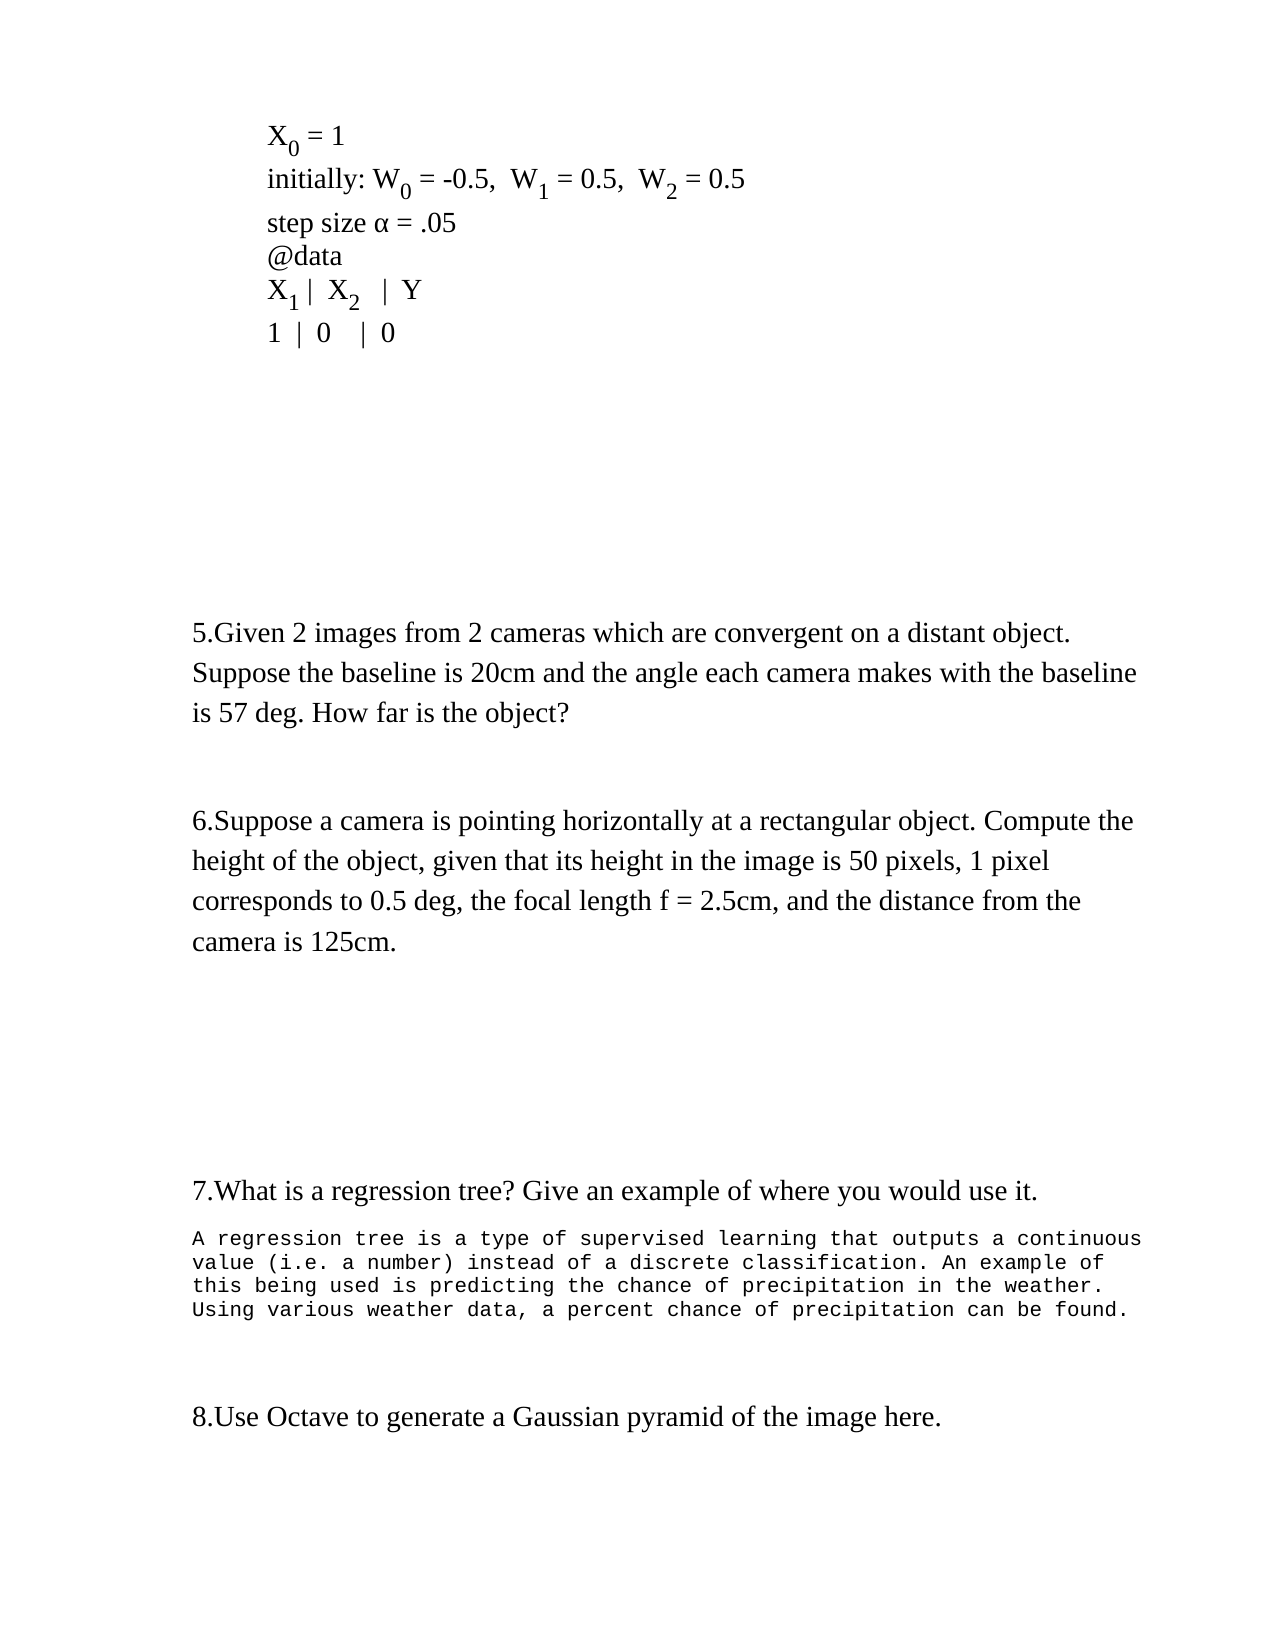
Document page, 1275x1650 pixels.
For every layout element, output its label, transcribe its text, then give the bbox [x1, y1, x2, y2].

list @data [118, 238, 1157, 272]
list Suppose a camera is pointing horizontally at a rectangular object. Compute the height of the object, given that its height in the image is 50 pixels, 1 pixel corresponds to 0.5 deg, the focal length f = 2.5cm, and the distance from the camera is 125cm. [118, 803, 1157, 957]
list A regression tree is a type of supervised learning that outputs a continuous value (i.e. a number) instead of a discrete classification. An example of this being used is predicting the chance of precipitation in the weather. Using various weather data, a percent chance of precipitation can be found. [118, 1228, 1157, 1323]
list step size α = .05 [118, 205, 1157, 238]
list initially: W0 = -0.5, W1 = 0.5, W2 = 0.5 [118, 161, 1157, 205]
list Given 2 images from 2 cameras which are convergent on a distant object. Suppose the baseline is 20cm and the angle each camera makes with the baseline is 57 deg. How far is the object? [118, 615, 1157, 729]
list X0 = 1 [118, 118, 1157, 161]
list Use Octave to generate a Gaussian pyramid of the image here. [118, 1399, 1157, 1433]
list 1 | 0 | 0 [118, 315, 1157, 349]
list X1 | X2 | Y [118, 272, 1157, 315]
list What is a regression tree? Give an example of where you would use it. [118, 1173, 1157, 1207]
